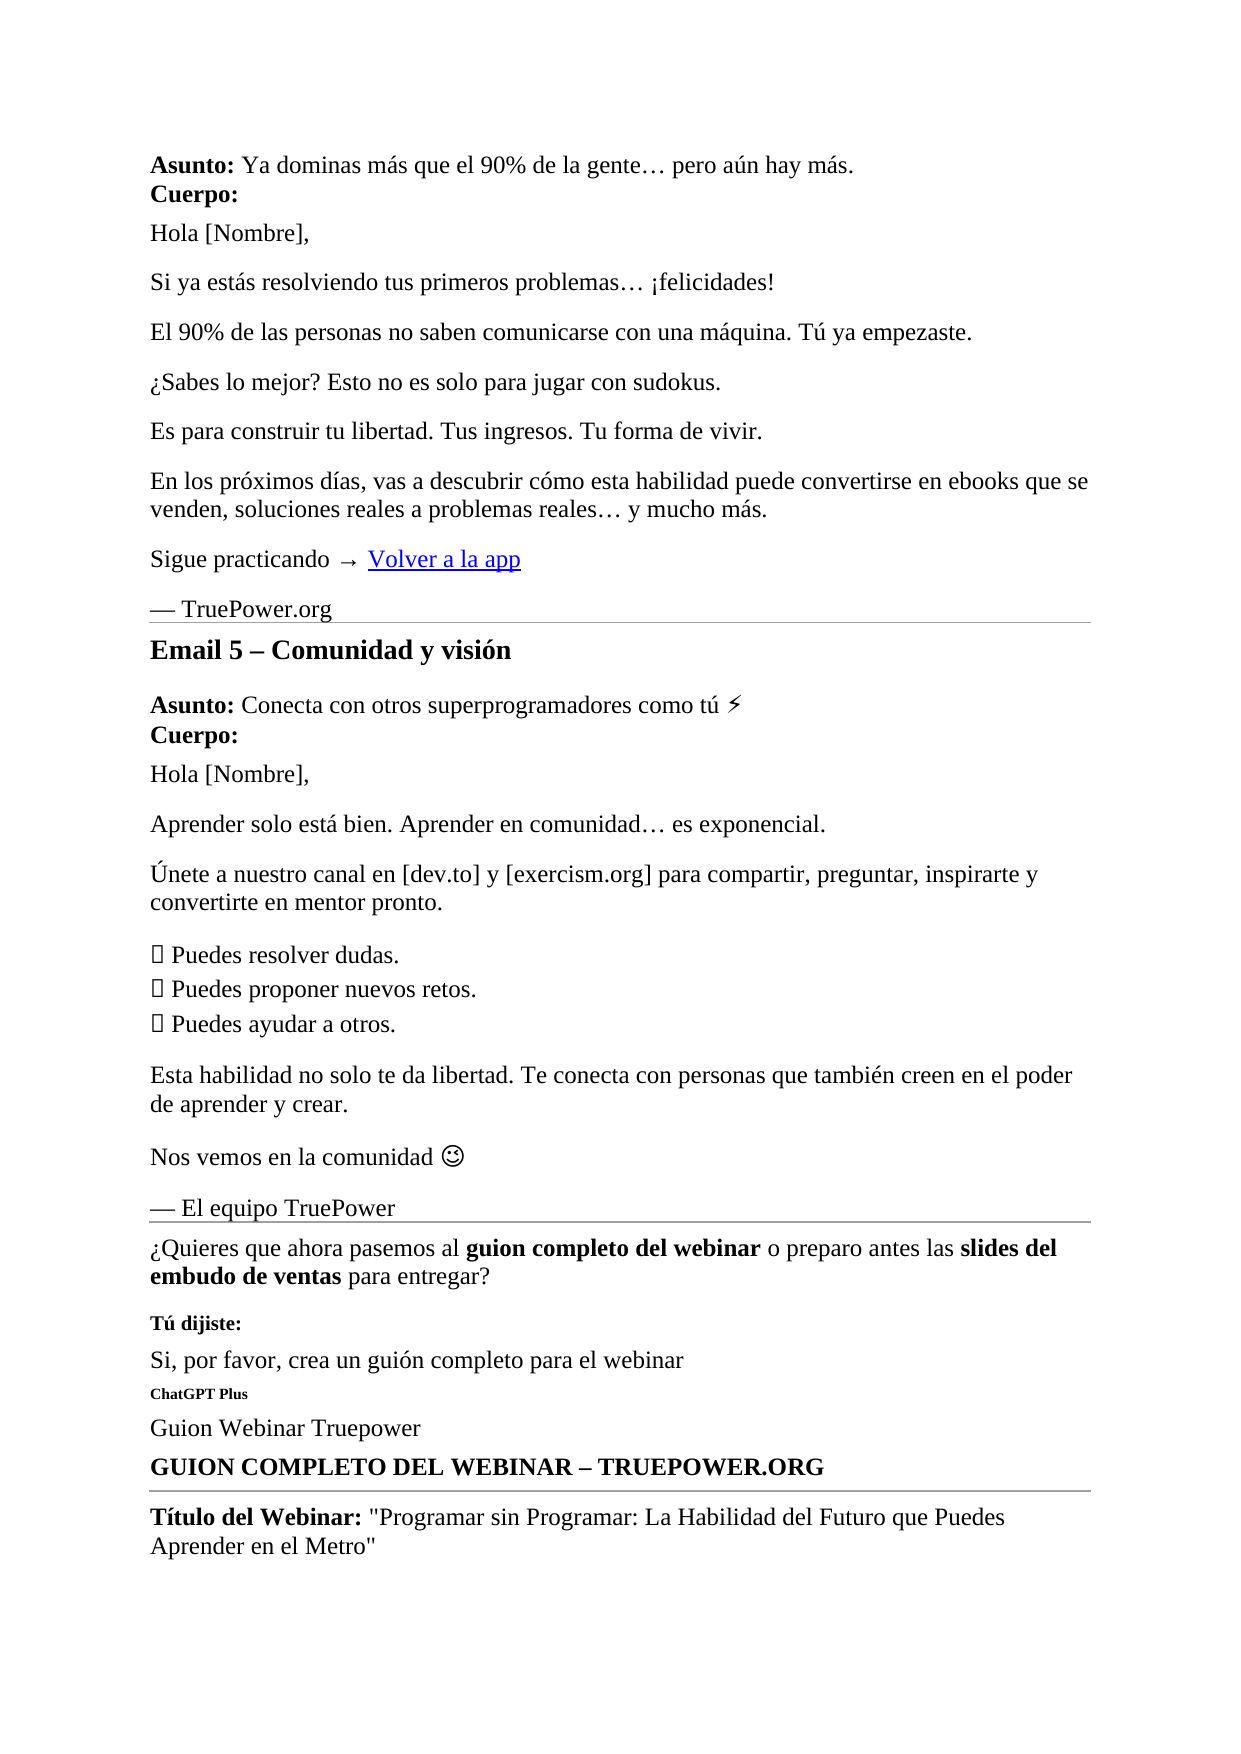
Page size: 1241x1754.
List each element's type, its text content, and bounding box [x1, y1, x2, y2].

text Si ya estás resolviendo tus primeros problemas… ¡felicidades! [150, 267, 1090, 296]
text Hola [Nombre], [150, 218, 1090, 247]
text Asunto: Ya dominas más que el 90% de la gente… pero aún hay más. Cuerpo: [150, 150, 1090, 207]
text Si, por favor, crea un guión completo para el webinar [150, 1346, 1090, 1374]
text GUION COMPLETO DEL WEBINAR – TRUEPOWER.ORG [150, 1452, 1090, 1481]
subtitle Tú dijiste: [150, 1311, 1090, 1335]
text Aprender solo está bien. Aprender en comunidad… es exponencial. [150, 809, 1090, 838]
text Asunto: Conecta con otros superprogramadores como tú 🧠⚡ Cuerpo: [150, 686, 1090, 749]
text — El equipo TruePower [150, 1193, 1090, 1221]
text Título del Webinar: "Programar sin Programar: La Habilidad del Futuro que Puedes Aprender en el Metro" [150, 1502, 1090, 1559]
text ¿Sabes lo mejor? Esto no es solo para jugar con sudokus. [150, 367, 1090, 395]
text En los próximos días, vas a descubrir cómo esta habilidad puede convertirse en ebooks que se venden, soluciones reales a problemas reales… y mucho más. [150, 466, 1090, 523]
text Guion Webinar Truepower [150, 1413, 1090, 1442]
text El 90% de las personas no saben comunicarse con una máquina. Tú ya empezaste. [150, 317, 1090, 346]
text — TruePower.org [150, 594, 1090, 622]
subtitle ChatGPT Plus [150, 1385, 1090, 1403]
text Hola [Nombre], [150, 759, 1090, 788]
text Sigue practicando → Volver a la app [150, 544, 1090, 573]
text Nos vemos en la comunidad 😉 [150, 1138, 1090, 1172]
subtitle Email 5 – Comunidad y visión [150, 633, 1090, 666]
text Es para construir tu libertad. Tus ingresos. Tu forma de vivir. [150, 416, 1090, 445]
text Únete a nuestro canal en [dev.to] y [exercism.org] para compartir, preguntar, inspirarte y convertirte en mentor pronto. [150, 859, 1090, 916]
text ¿Quieres que ahora pasemos al guion completo del webinar o preparo antes las slides del embudo de ventas para entregar? [150, 1233, 1090, 1290]
text 💬 Puedes resolver dudas. 🧩 Puedes proponer nuevos retos. 🤝 Puedes ayudar a otros. [150, 937, 1090, 1039]
text Esta habilidad no solo te da libertad. Te conecta con personas que también creen en el poder de aprender y crear. [150, 1060, 1090, 1118]
